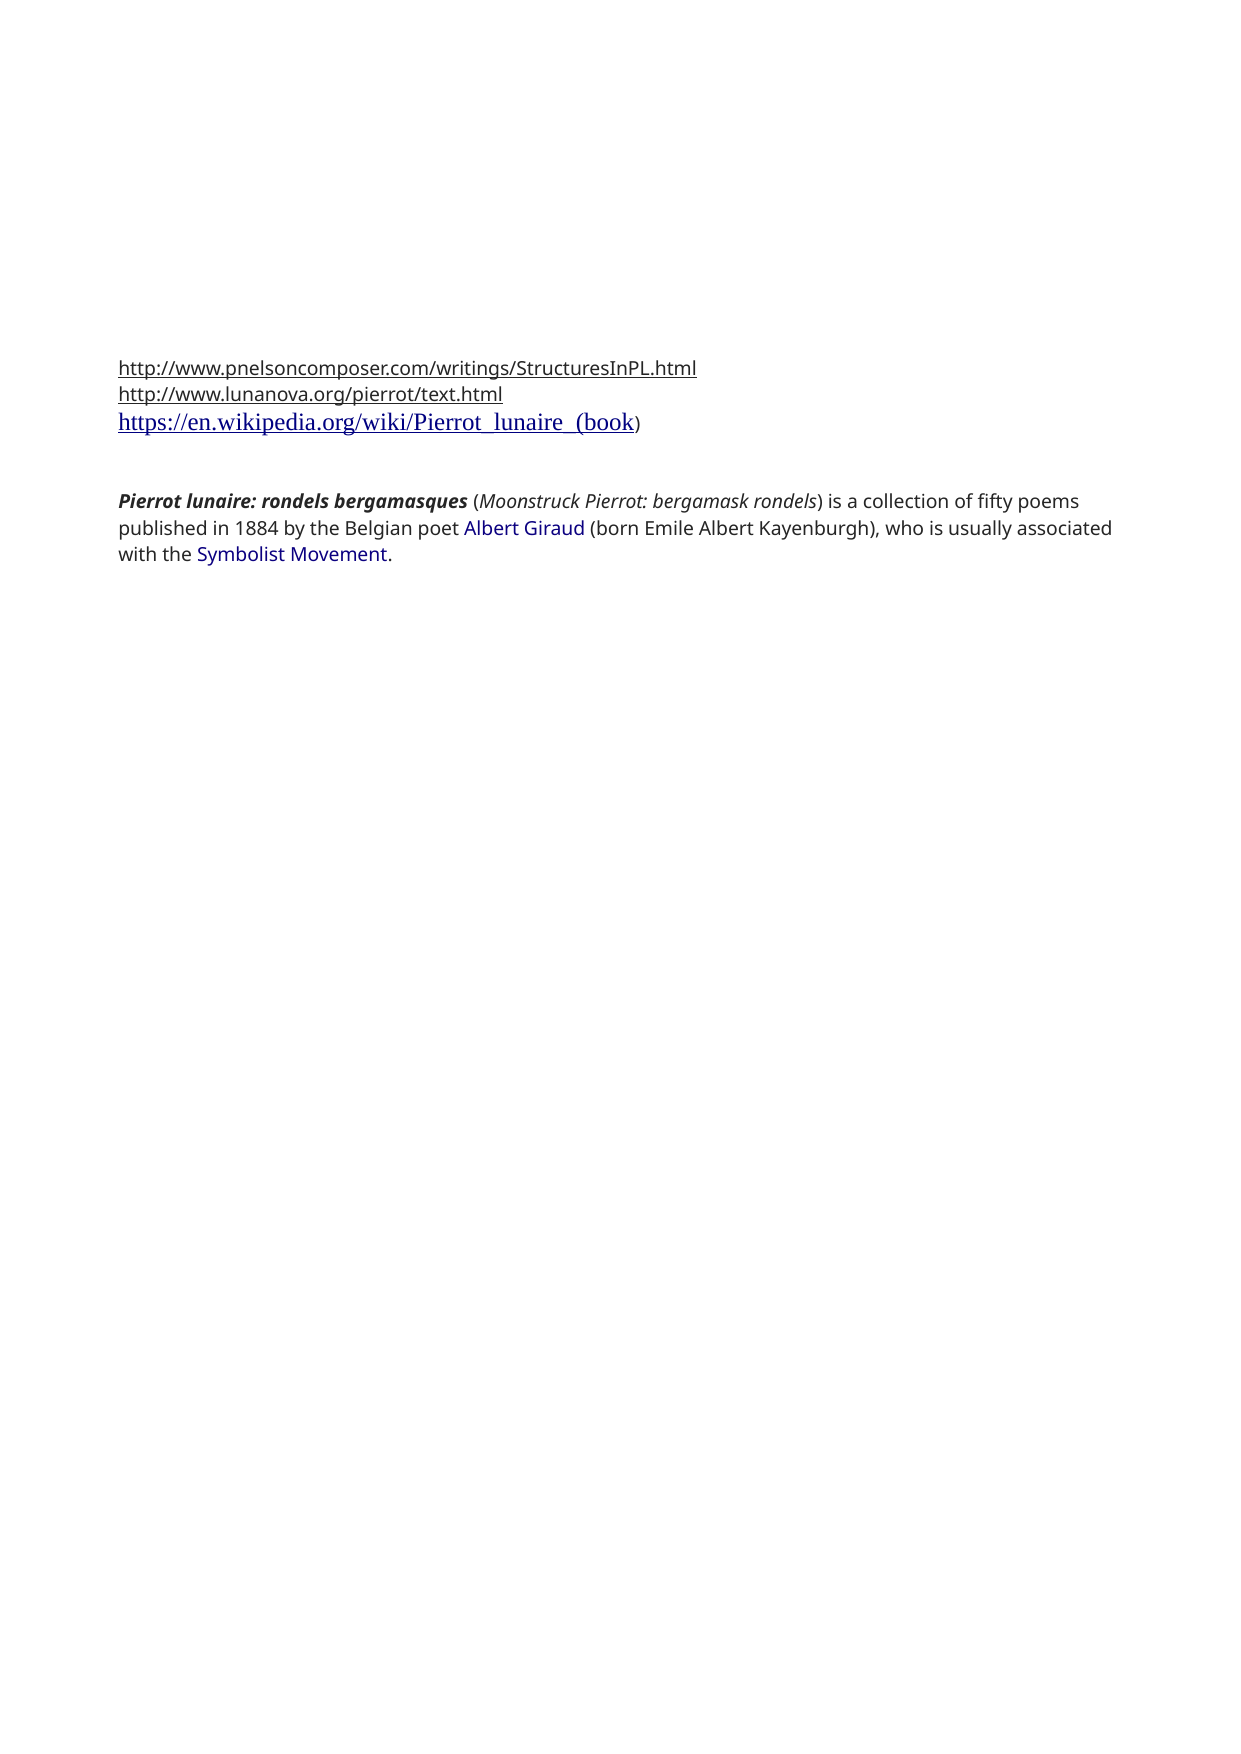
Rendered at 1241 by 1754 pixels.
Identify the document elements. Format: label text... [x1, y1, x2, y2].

text https://en.wikipedia.org/wiki/Pierrot_lunaire_(book) [118, 407, 1122, 436]
text http://www.pnelsoncomposer.com/writings/StructuresInPL.html [118, 354, 1122, 381]
text http://www.lunanova.org/pierrot/text.html [118, 381, 1122, 407]
text Pierrot lunaire: rondels bergamasques (Moonstruck Pierrot: bergamask rondels) is a collection of fifty poems published in 1884 by the Belgian poet Albert Giraud (born Emile Albert Kayenburgh), who is usually associated with the Symbolist Movement. [118, 488, 1122, 567]
